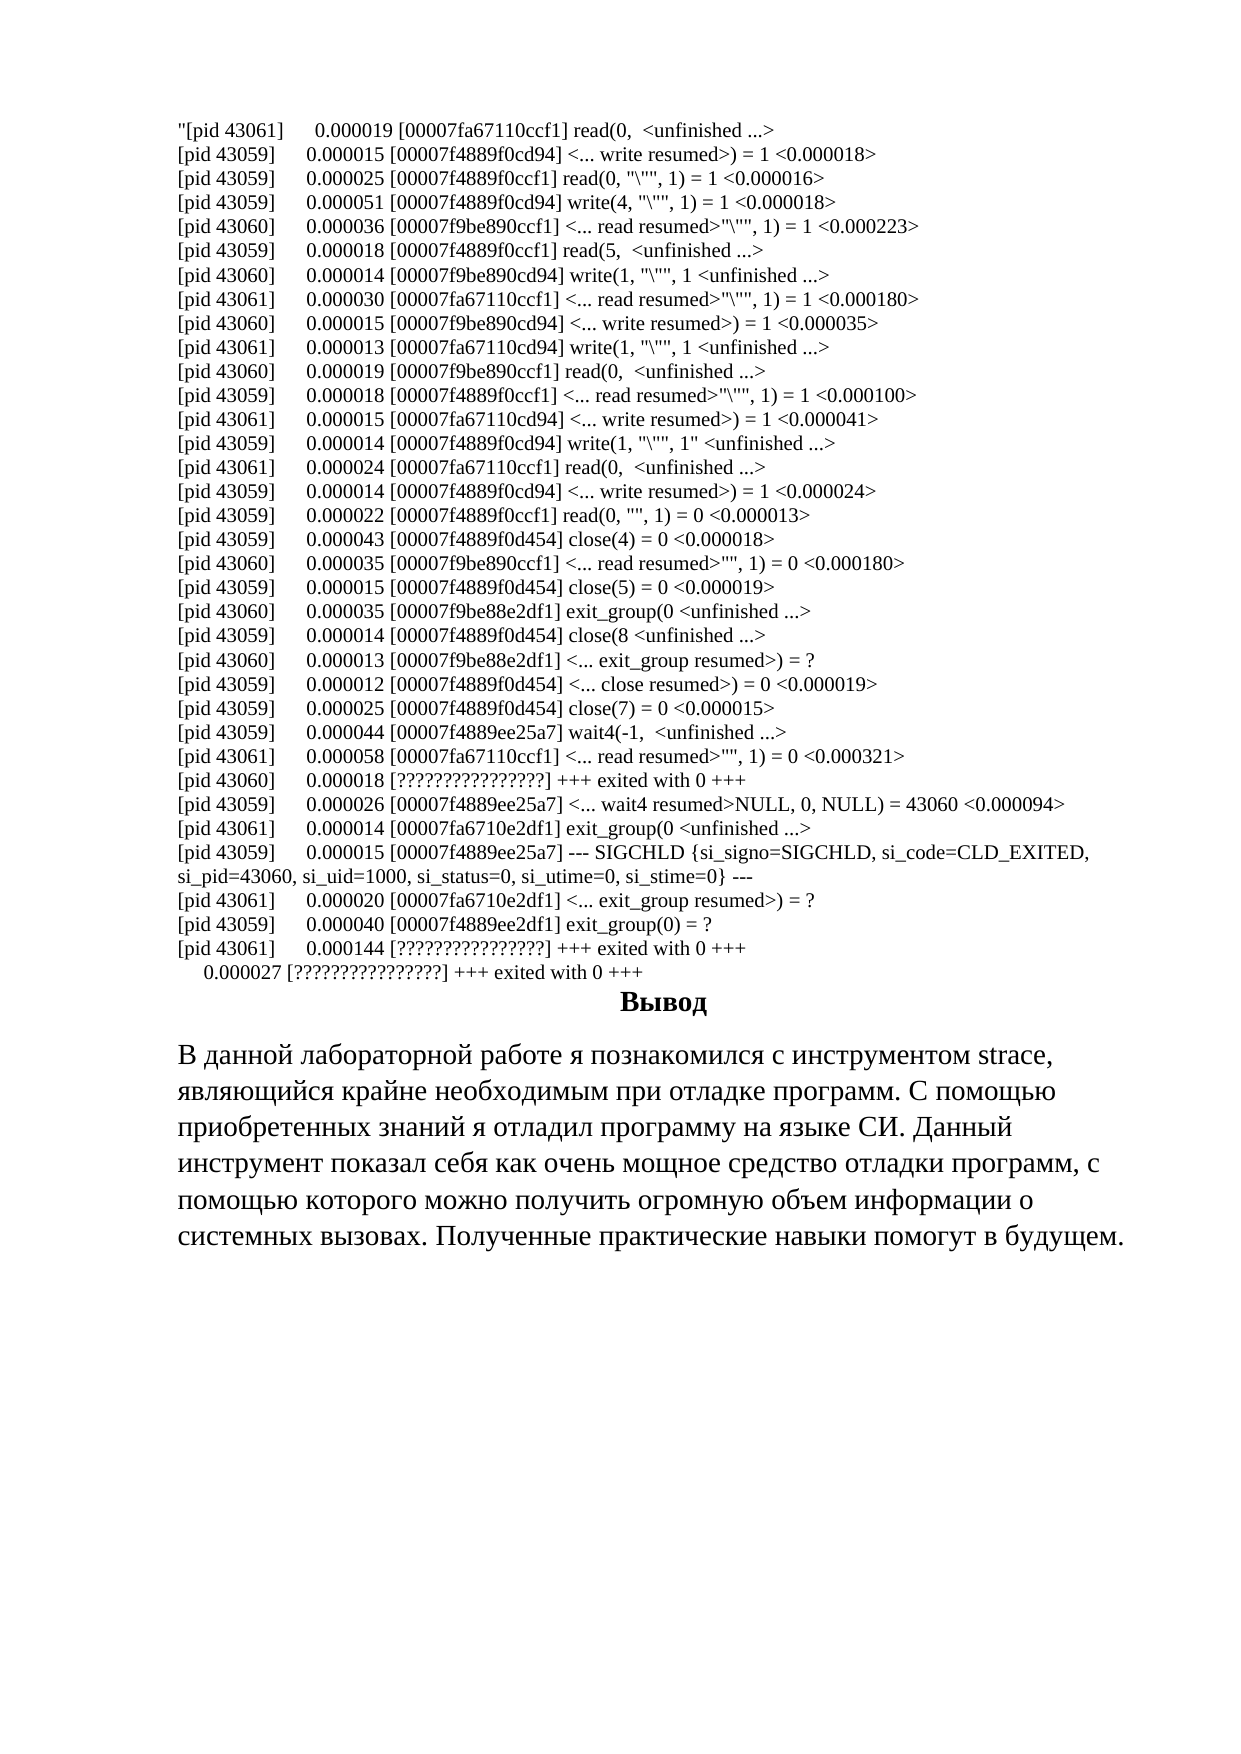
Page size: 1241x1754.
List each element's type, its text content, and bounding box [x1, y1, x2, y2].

text [pid 43061] 0.000024 [00007fa67110ccf1] read(0, <unfinished ...> [177, 455, 1152, 479]
text [pid 43061] 0.000058 [00007fa67110ccf1] <... read resumed>"", 1) = 0 <0.000321> [177, 744, 1152, 768]
text [pid 43059] 0.000014 [00007f4889f0cd94] write(1, "\"", 1" <unfinished ...> [177, 431, 1152, 455]
text [pid 43060] 0.000014 [00007f9be890cd94] write(1, "\"", 1 <unfinished ...> [177, 262, 1152, 287]
text [pid 43059] 0.000022 [00007f4889f0ccf1] read(0, "", 1) = 0 <0.000013> [177, 503, 1152, 527]
text [pid 43061] 0.000013 [00007fa67110cd94] write(1, "\"", 1 <unfinished ...> [177, 335, 1152, 359]
text [pid 43060] 0.000036 [00007f9be890ccf1] <... read resumed>"\"", 1) = 1 <0.000223> [177, 214, 1152, 238]
text [pid 43059] 0.000015 [00007f4889f0d454] close(5) = 0 <0.000019> [177, 575, 1152, 599]
text [pid 43059] 0.000025 [00007f4889f0ccf1] read(0, "\"", 1) = 1 <0.000016> [177, 166, 1152, 190]
text [pid 43059] 0.000043 [00007f4889f0d454] close(4) = 0 <0.000018> [177, 527, 1152, 551]
text [pid 43060] 0.000018 [????????????????] +++ exited with 0 +++ [177, 768, 1152, 792]
text [pid 43059] 0.000014 [00007f4889f0cd94] <... write resumed>) = 1 <0.000024> [177, 479, 1152, 503]
text [pid 43059] 0.000018 [00007f4889f0ccf1] read(5, <unfinished ...> [177, 238, 1152, 262]
text [pid 43059] 0.000026 [00007f4889ee25a7] <... wait4 resumed>NULL, 0, NULL) = 43060 <0.000094> [177, 792, 1152, 816]
text [pid 43059] 0.000051 [00007f4889f0cd94] write(4, "\"", 1) = 1 <0.000018> [177, 190, 1152, 214]
text [pid 43059] 0.000025 [00007f4889f0d454] close(7) = 0 <0.000015> [177, 696, 1152, 720]
text Вывод [177, 984, 1152, 1018]
text [pid 43060] 0.000015 [00007f9be890cd94] <... write resumed>) = 1 <0.000035> [177, 311, 1152, 335]
text [pid 43060] 0.000035 [00007f9be88e2df1] exit_group(0 <unfinished ...> [177, 599, 1152, 623]
text [pid 43060] 0.000013 [00007f9be88e2df1] <... exit_group resumed>) = ? [177, 647, 1152, 672]
text "[pid 43061] 0.000019 [00007fa67110ccf1] read(0, <unfinished ...> [177, 118, 1152, 142]
text В данной лабораторной работе я познакомился с инструментом strace, являющийся крайне необходимым при отладке программ. С помощью приобретенных знаний я отладил программу на языке СИ. Данный инструмент показал себя как очень мощное средство отладки программ, с помощью которого можно получить огромную объем информации о системных вызовах. Полученные практические навыки помогут в будущем. [177, 1037, 1152, 1251]
text [pid 43059] 0.000014 [00007f4889f0d454] close(8 <unfinished ...> [177, 623, 1152, 647]
text [pid 43059] 0.000018 [00007f4889f0ccf1] <... read resumed>"\"", 1) = 1 <0.000100> [177, 383, 1152, 407]
text 0.000027 [????????????????] +++ exited with 0 +++ [177, 960, 1152, 984]
text [pid 43059] 0.000044 [00007f4889ee25a7] wait4(-1, <unfinished ...> [177, 720, 1152, 744]
text [pid 43060] 0.000019 [00007f9be890ccf1] read(0, <unfinished ...> [177, 359, 1152, 383]
text [pid 43059] 0.000040 [00007f4889ee2df1] exit_group(0) = ? [177, 912, 1152, 936]
text [pid 43059] 0.000015 [00007f4889ee25a7] --- SIGCHLD {si_signo=SIGCHLD, si_code=CLD_EXITED, si_pid=43060, si_uid=1000, si_status=0, si_utime=0, si_stime=0} --- [177, 840, 1152, 888]
text [pid 43061] 0.000030 [00007fa67110ccf1] <... read resumed>"\"", 1) = 1 <0.000180> [177, 287, 1152, 311]
text [pid 43061] 0.000144 [????????????????] +++ exited with 0 +++ [177, 936, 1152, 960]
text [pid 43059] 0.000015 [00007f4889f0cd94] <... write resumed>) = 1 <0.000018> [177, 142, 1152, 166]
text [pid 43061] 0.000015 [00007fa67110cd94] <... write resumed>) = 1 <0.000041> [177, 407, 1152, 431]
text [pid 43061] 0.000014 [00007fa6710e2df1] exit_group(0 <unfinished ...> [177, 816, 1152, 840]
text [pid 43059] 0.000012 [00007f4889f0d454] <... close resumed>) = 0 <0.000019> [177, 672, 1152, 696]
text [pid 43061] 0.000020 [00007fa6710e2df1] <... exit_group resumed>) = ? [177, 888, 1152, 912]
text [pid 43060] 0.000035 [00007f9be890ccf1] <... read resumed>"", 1) = 0 <0.000180> [177, 551, 1152, 575]
